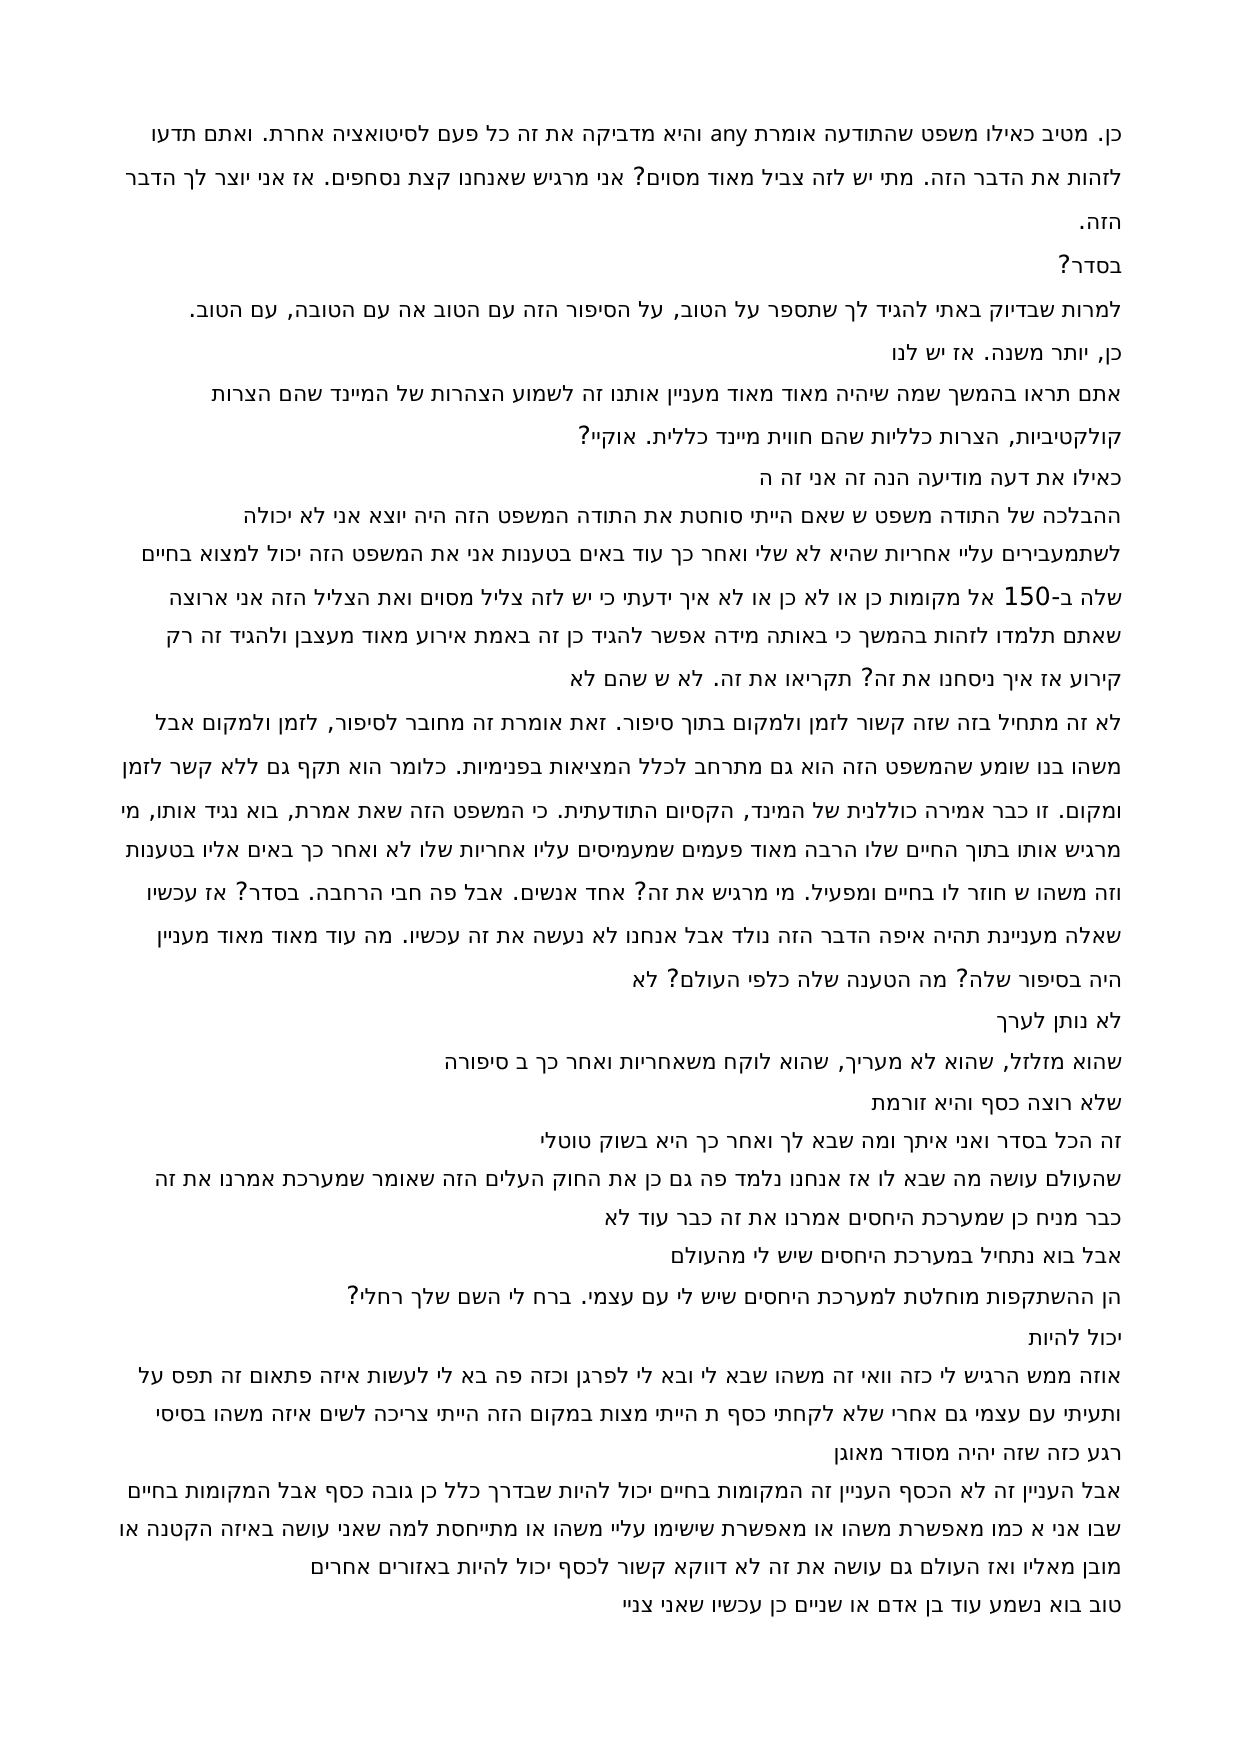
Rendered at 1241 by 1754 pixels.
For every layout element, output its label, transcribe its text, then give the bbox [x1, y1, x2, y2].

text זה הכל בסדר ואני איתך ומה שבא לך ואחר כך היא בשוק טוטלי [118, 1128, 1122, 1154]
text כן. מטיב כאילו משפט שהתודעה אומרת any והיא מדביקה את זה כל פעם לסיטואציה אחרת. ואתם תדעו לזהות את הדבר הזה. מתי יש לזה צביל מאוד מסוים? אני מרגיש שאנחנו קצת נסחפים. אז אני יוצר לך הדבר הזה. [118, 118, 1122, 235]
text אבל בוא נתחיל במערכת היחסים שיש לי מהעולם [118, 1243, 1122, 1268]
text אבל העניין זה לא הכסף העניין זה המקומות בחיים יכול להיות שבדרך כלל כן גובה כסף אבל המקומות בחיים שבו אני א כמו מאפשרת משהו או מאפשרת שישימו עליי משהו או מתייחסת למה שאני עושה באיזה הקטנה או מובן מאליו ואז העולם גם עושה את זה לא דווקא קשור לכסף יכול להיות באזורים אחרים [118, 1478, 1122, 1580]
text ההבלכה של התודה משפט ש שאם הייתי סוחטת את התודה המשפט הזה היה יוצא אני לא יכולה לשתמעבירים עליי אחריות שהיא לא שלי ואחר כך עוד באים בטענות אני את המשפט הזה יכול למצוא בחיים שלה ב-150 אל מקומות כן או לא כן או לא איך ידעתי כי יש לזה צליל מסוים ואת הצליל הזה אני ארוצה שאתם תלמדו לזהות בהמשך כי באותה מידה אפשר להגיד כן זה באמת אירוע מאוד מעצבן ולהגיד זה רק קירוע אז איך ניסחנו את זה? תקריאו את זה. לא ש שהם לא [118, 503, 1122, 693]
text שהוא מזלזל, שהוא לא מעריך, שהוא לוקח משאחריות ואחר כך ב סיפורה [118, 1046, 1122, 1076]
text לא זה מתחיל בזה שזה קשור לזמן ולמקום בתוך סיפור. זאת אומרת זה מחובר לסיפור, לזמן ולמקום אבל משהו בנו שומע שהמשפט הזה הוא גם מתרחב לכלל המציאות בפנימיות. כלומר הוא תקף גם ללא קשר לזמן ומקום. זו כבר אמירה כוללנית של המינד, הקסיום התודעתית. כי המשפט הזה שאת אמרת, בוא נגיד אותו, מי מרגיש אותו בתוך החיים שלו הרבה מאוד פעמים שמעמיסים עליו אחריות שלו לא ואחר כך באים אליו בטענות וזה משהו ש חוזר לו בחיים ומפעיל. מי מרגיש את זה? אחד אנשים. אבל פה חבי הרחבה. בסדר? אז עכשיו שאלה מעניינת תהיה איפה הדבר הזה נולד אבל אנחנו לא נעשה את זה עכשיו. מה עוד מאוד מאוד מעניין היה בסיפור שלה? מה הטענה שלה כלפי העולם? לא [118, 707, 1122, 993]
text יכול להיות [118, 1325, 1122, 1351]
text הן ההשתקפות מוחלטת למערכת היחסים שיש לי עם עצמי. ברח לי השם שלך רחלי? [118, 1281, 1122, 1310]
text אוזה ממש הרגיש לי כזה וואי זה משהו שבא לי ובא לי לפרגן וכזה פה בא לי לעשות איזה פתאום זה תפס על ותעיתי עם עצמי גם אחרי שלא לקחתי כסף ת הייתי מצות במקום הזה הייתי צריכה לשים איזה משהו בסיסי רגע כזה שזה יהיה מסודר מאוגן [118, 1363, 1122, 1465]
text טוב בוא נשמע עוד בן אדם או שניים כן עכשיו שאני צניי [118, 1593, 1122, 1618]
text למרות שבדיוק באתי להגיד לך שתספר על הטוב, על הסיפור הזה עם הטוב אה עם הטובה, עם הטוב. [118, 294, 1122, 323]
text אתם תראו בהמשך שמה שיהיה מאוד מאוד מעניין אותנו זה לשמוע הצהרות של המיינד שהם הצרות קולקטיביות, הצרות כלליות שהם חווית מיינד כללית. אוקיי? [118, 381, 1122, 451]
text שהעולם עושה מה שבא לו אז אנחנו נלמד פה גם כן את החוק העלים הזה שאומר שמערכת אמרנו את זה כבר מניח כן שמערכת היחסים אמרנו את זה כבר עוד לא [118, 1167, 1122, 1230]
text כאילו את דעה מודיעה הנה זה אני זה ה [118, 465, 1122, 491]
text כן, יותר משנה. אז יש לנו [118, 337, 1122, 367]
text שלא רוצה כסף והיא זורמת [118, 1090, 1122, 1116]
text בסדר? [118, 250, 1122, 279]
text לא נותן לערך [118, 1008, 1122, 1034]
